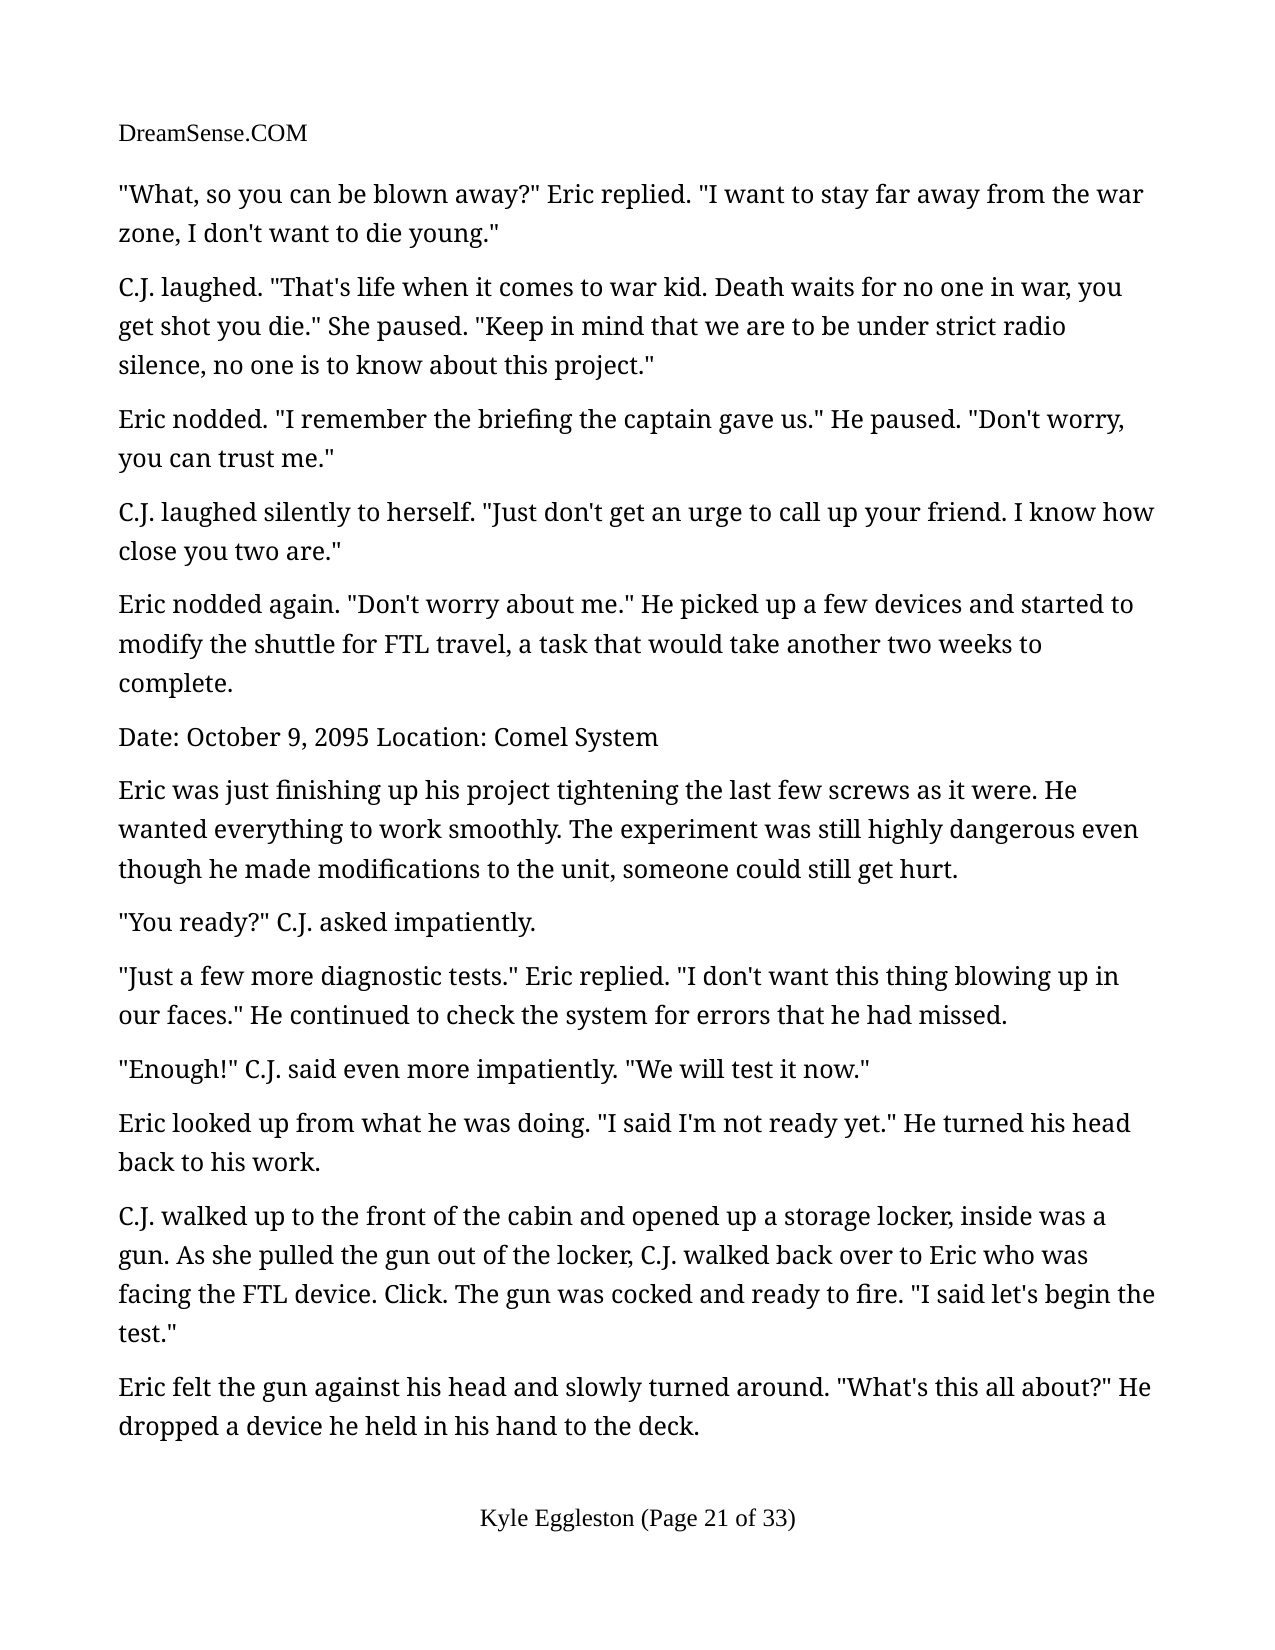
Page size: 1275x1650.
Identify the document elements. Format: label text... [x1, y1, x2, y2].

text Eric nodded again. "Don't worry about me." He picked up a few devices and started to modify the shuttle for FTL travel, a task that would take another two weeks to complete. [118, 587, 1157, 699]
text Eric felt the gun against his head and slowly turned around. "What's this all about?" He dropped a device he held in his hand to the deck. [118, 1370, 1157, 1443]
text Eric nodded. "I remember the briefing the captain gave us." He paused. "Don't worry, you can trust me." [118, 401, 1157, 474]
text C.J. laughed silently to herself. "Just don't get an urge to call up your friend. I know how close you two are." [118, 494, 1157, 567]
text Eric looked up from what he was doing. "I said I'm not ready yet." He turned his head back to his work. [118, 1106, 1157, 1179]
text "What, so you can be blown away?" Eric replied. "I want to stay far away from the war zone, I don't want to die young." [118, 176, 1157, 249]
text "Just a few more diagnostic tests." Eric replied. "I don't want this thing blowing up in our faces." He continued to check the system for errors that he had missed. [118, 959, 1157, 1032]
text "You ready?" C.J. asked impatiently. [118, 905, 1157, 939]
text Date: October 9, 2095 Location: Comel System [118, 719, 1157, 753]
text C.J. walked up to the front of the cabin and opened up a storage locker, inside was a gun. As she pulled the gun out of the locker, C.J. walked back over to Eric who was facing the FTL device. Click. The gun was cocked and ready to fire. "I said let's begin the test." [118, 1198, 1157, 1350]
text "Enough!" C.J. said even more impatiently. "We will test it now." [118, 1052, 1157, 1086]
text Eric was just finishing up his project tightening the last few screws as it were. He wanted everything to work smoothly. The experiment was still highly dangerous even though he made modifications to the unit, someone could still get hurt. [118, 773, 1157, 885]
text C.J. laughed. "That's life when it comes to war kid. Death waits for no one in war, you get shot you die." She paused. "Keep in mind that we are to be under strict radio silence, no one is to know about this project." [118, 269, 1157, 382]
